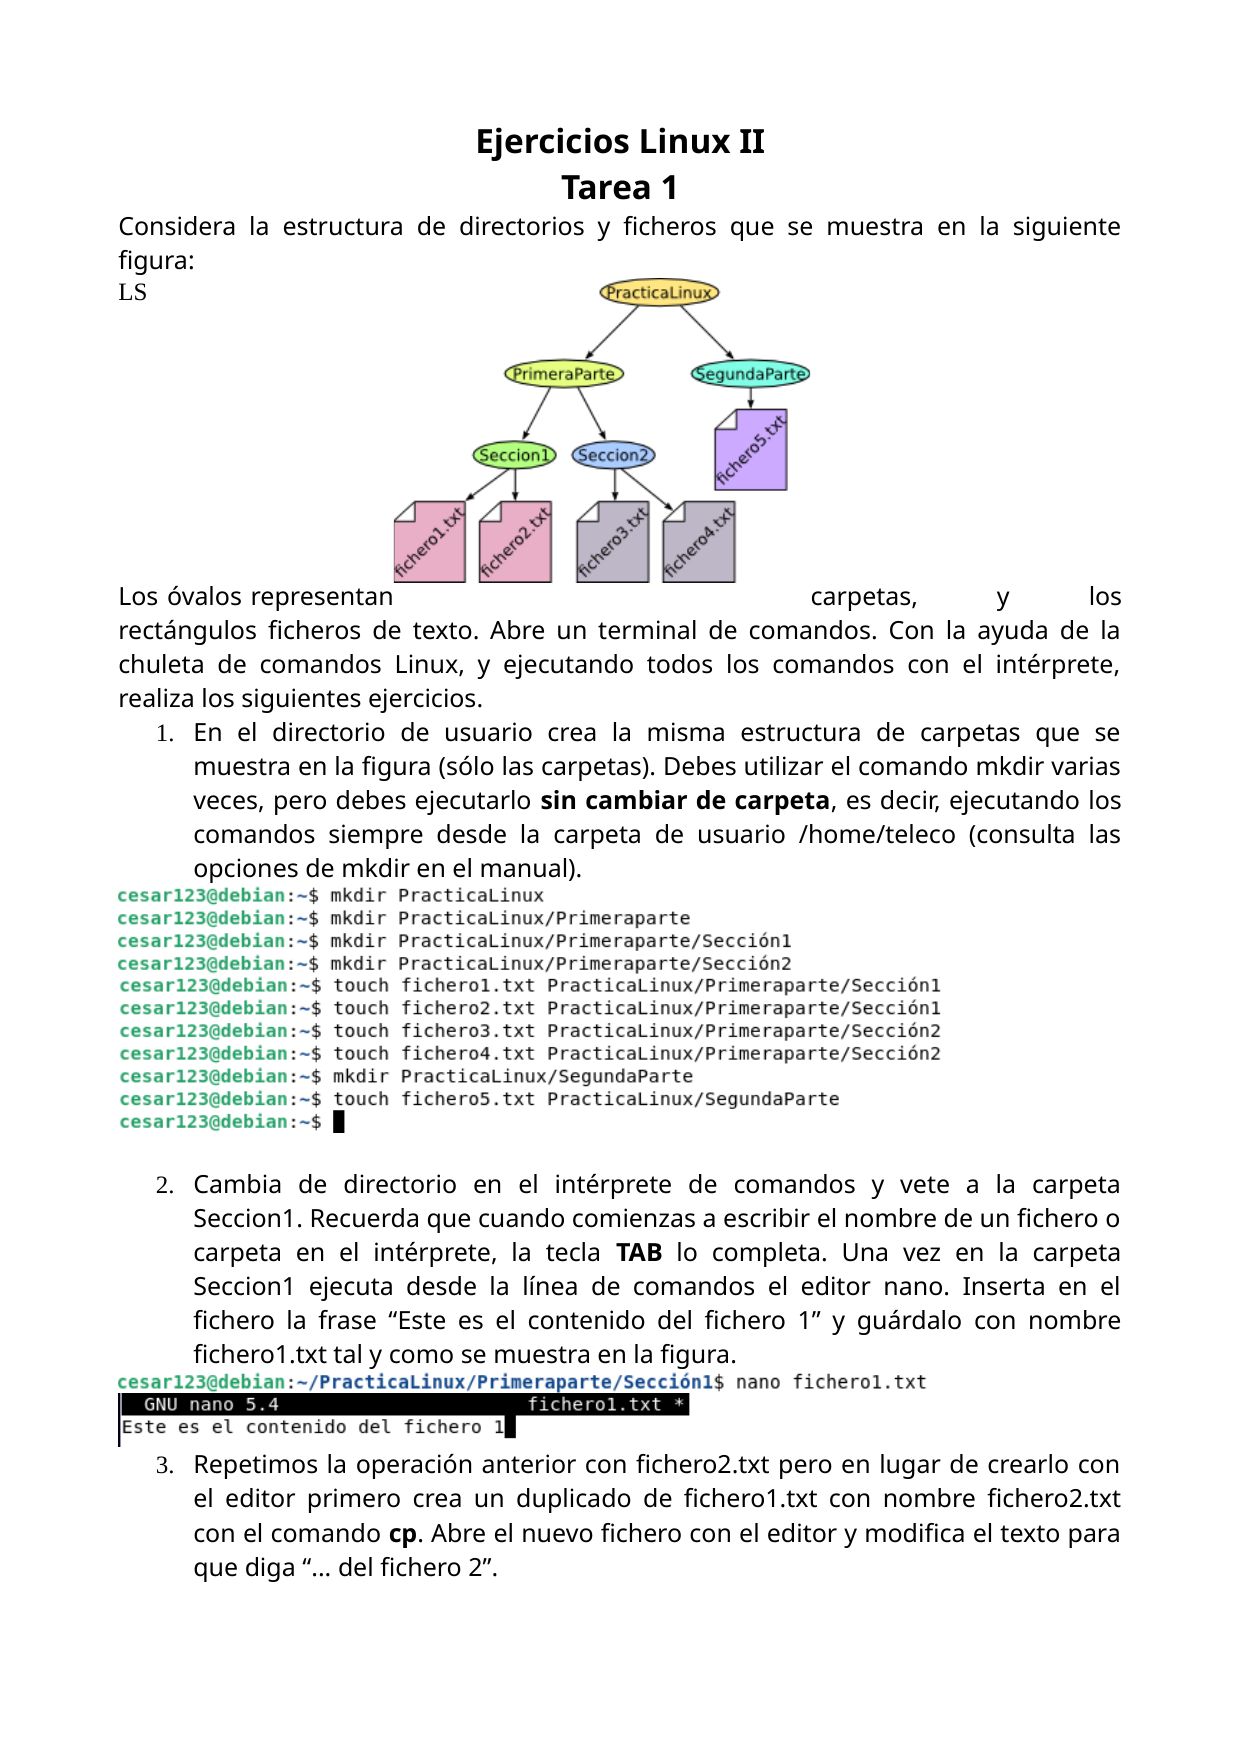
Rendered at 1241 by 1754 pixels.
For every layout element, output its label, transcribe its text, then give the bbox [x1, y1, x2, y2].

text Los óvalos representan carpetas, y los rectángulos ficheros de texto. Abre un terminal de comandos. Con la ayuda de la chuleta de comandos Linux, y ejecutando todos los comandos con el intérprete, realiza los siguientes ejercicios. [118, 578, 1122, 714]
list Repetimos la operación anterior con fichero2.txt pero en lugar de crearlo con el editor primero crea un duplicado de fichero1.txt con nombre fichero2.txt con el comando cp. Abre el nuevo fichero con el editor y modifica el texto para que diga “... del fichero 2”. [156, 1447, 1122, 1583]
list En el directorio de usuario crea la misma estructura de carpetas que se muestra en la figura (sólo las carpetas). Debes utilizar el comando mkdir varias veces, pero debes ejecutarlo sin cambiar de carpeta, es decir, ejecutando los comandos siempre desde la carpeta de usuario /home/teleco (consulta las opciones de mkdir en el manual). [156, 714, 1122, 885]
text Considera la estructura de directorios y ficheros que se muestra en la siguiente figura: [118, 209, 1122, 277]
text Tarea 1 [118, 163, 1122, 209]
text LS [118, 277, 1122, 306]
text Ejercicios Linux II [118, 118, 1122, 163]
list Cambia de directorio en el intérprete de comandos y vete a la carpeta Seccion1. Recuerda que cuando comienzas a escribir el nombre de un fichero o carpeta en el intérprete, la tecla TAB lo completa. Una vez en la carpeta Seccion1 ejecuta desde la línea de comandos el editor nano. Inserta en el fichero la frase “Este es el contenido del fichero 1” y guárdalo con nombre fichero1.txt tal y como se muestra en la figura. [156, 1166, 1122, 1371]
